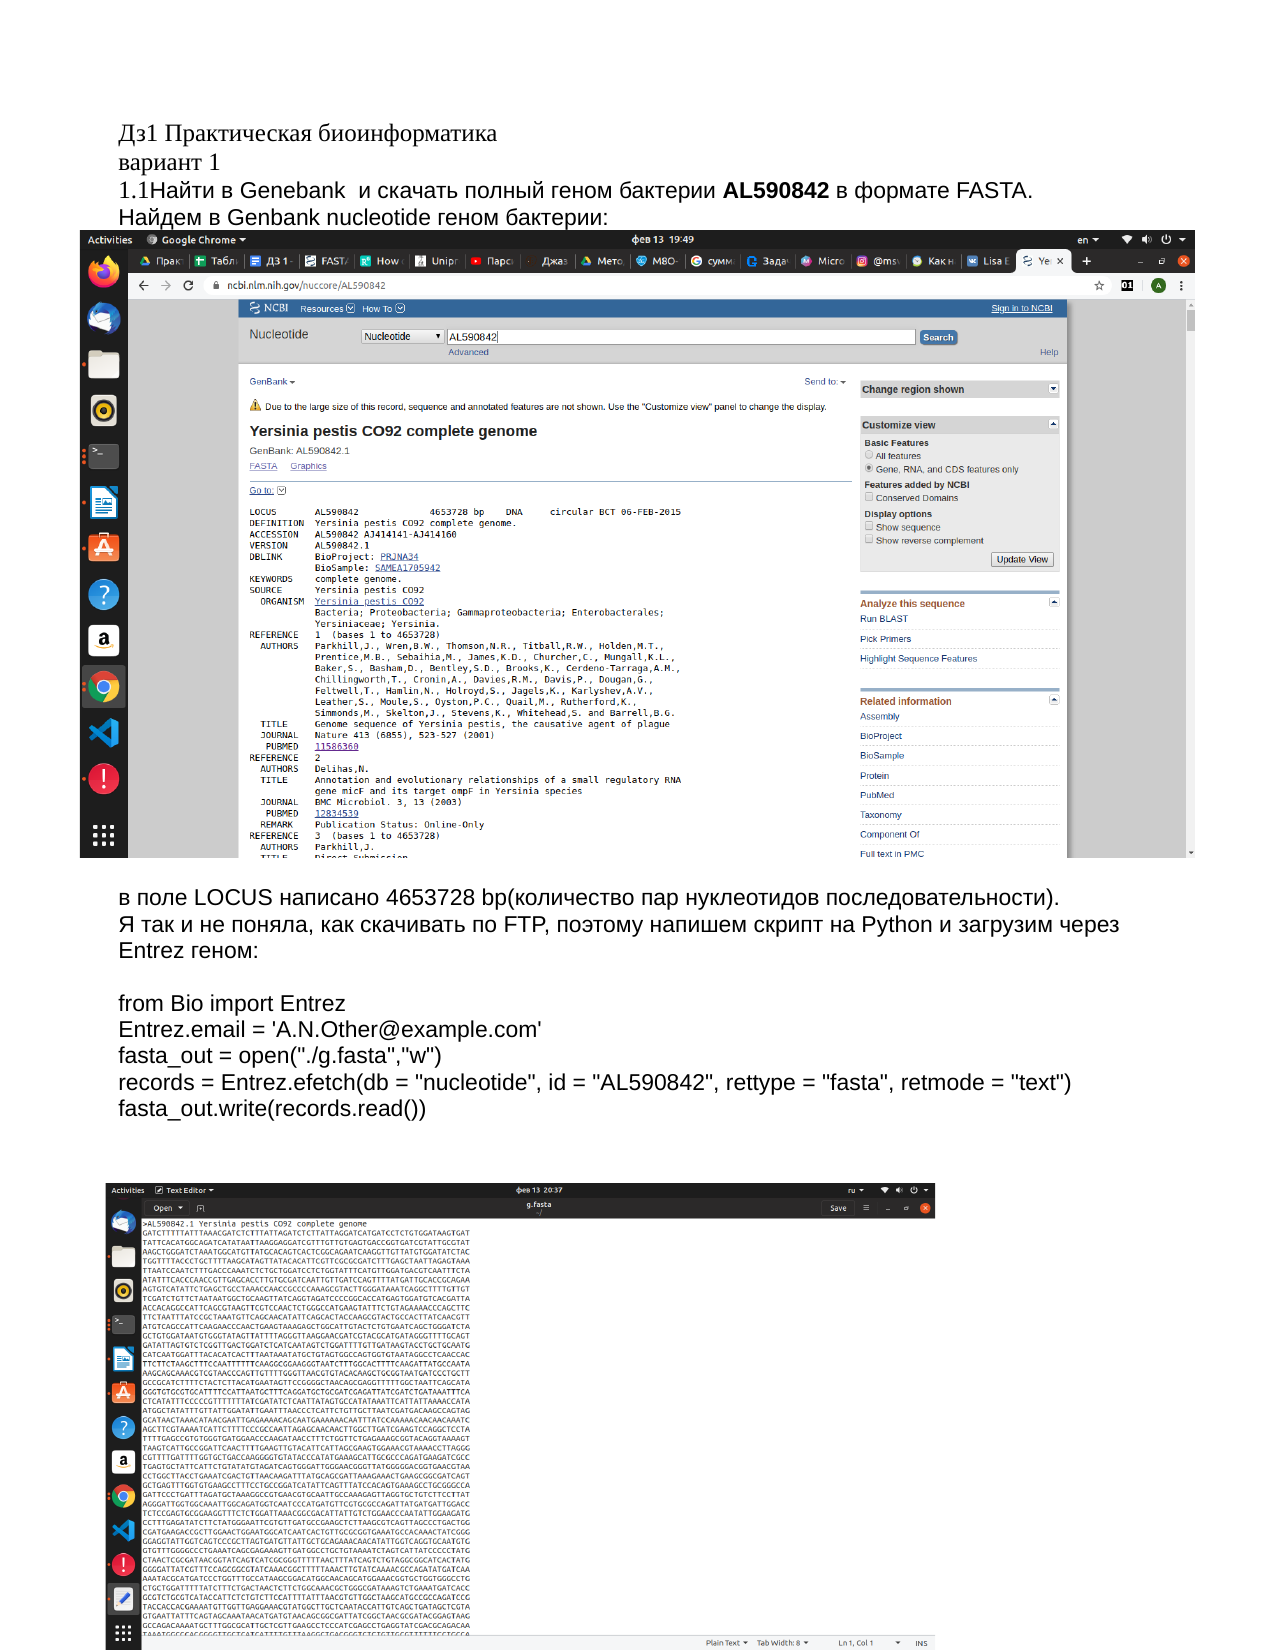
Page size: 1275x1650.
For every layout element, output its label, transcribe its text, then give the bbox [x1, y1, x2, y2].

text Entrez.email = 'A.N.Other@example.com' [118, 1016, 1157, 1042]
text вариант 1 [118, 147, 1157, 176]
text fasta_out.write(records.read()) [118, 1095, 1157, 1122]
text from Bio import Entrez [118, 990, 1157, 1016]
text Я так и не поняла, как скачивать по FTP, поэтому напишем скрипт на Python и загрузим через Entrez геном: [118, 911, 1157, 963]
text records = Entrez.efetch(db = "nucleotide", id = "AL590842", rettype = "fasta", retmode = "text") [118, 1069, 1157, 1095]
text fasta_out = open("./g.fasta","w") [118, 1042, 1157, 1069]
text Дз1 Практическая биоинформатика [118, 118, 1157, 147]
text в поле LOCUS написано 4653728 bp(количество пар нуклеотидов последовательности). [118, 884, 1157, 911]
picture [79, 230, 1195, 858]
text Найдем в Genbank nucleotide геном бактерии: [118, 204, 1157, 230]
text 1.1Найти в Genebank и скачать полный геном бактерии AL590842 в формате FASTA. [118, 176, 1157, 204]
picture [105, 1183, 936, 1650]
